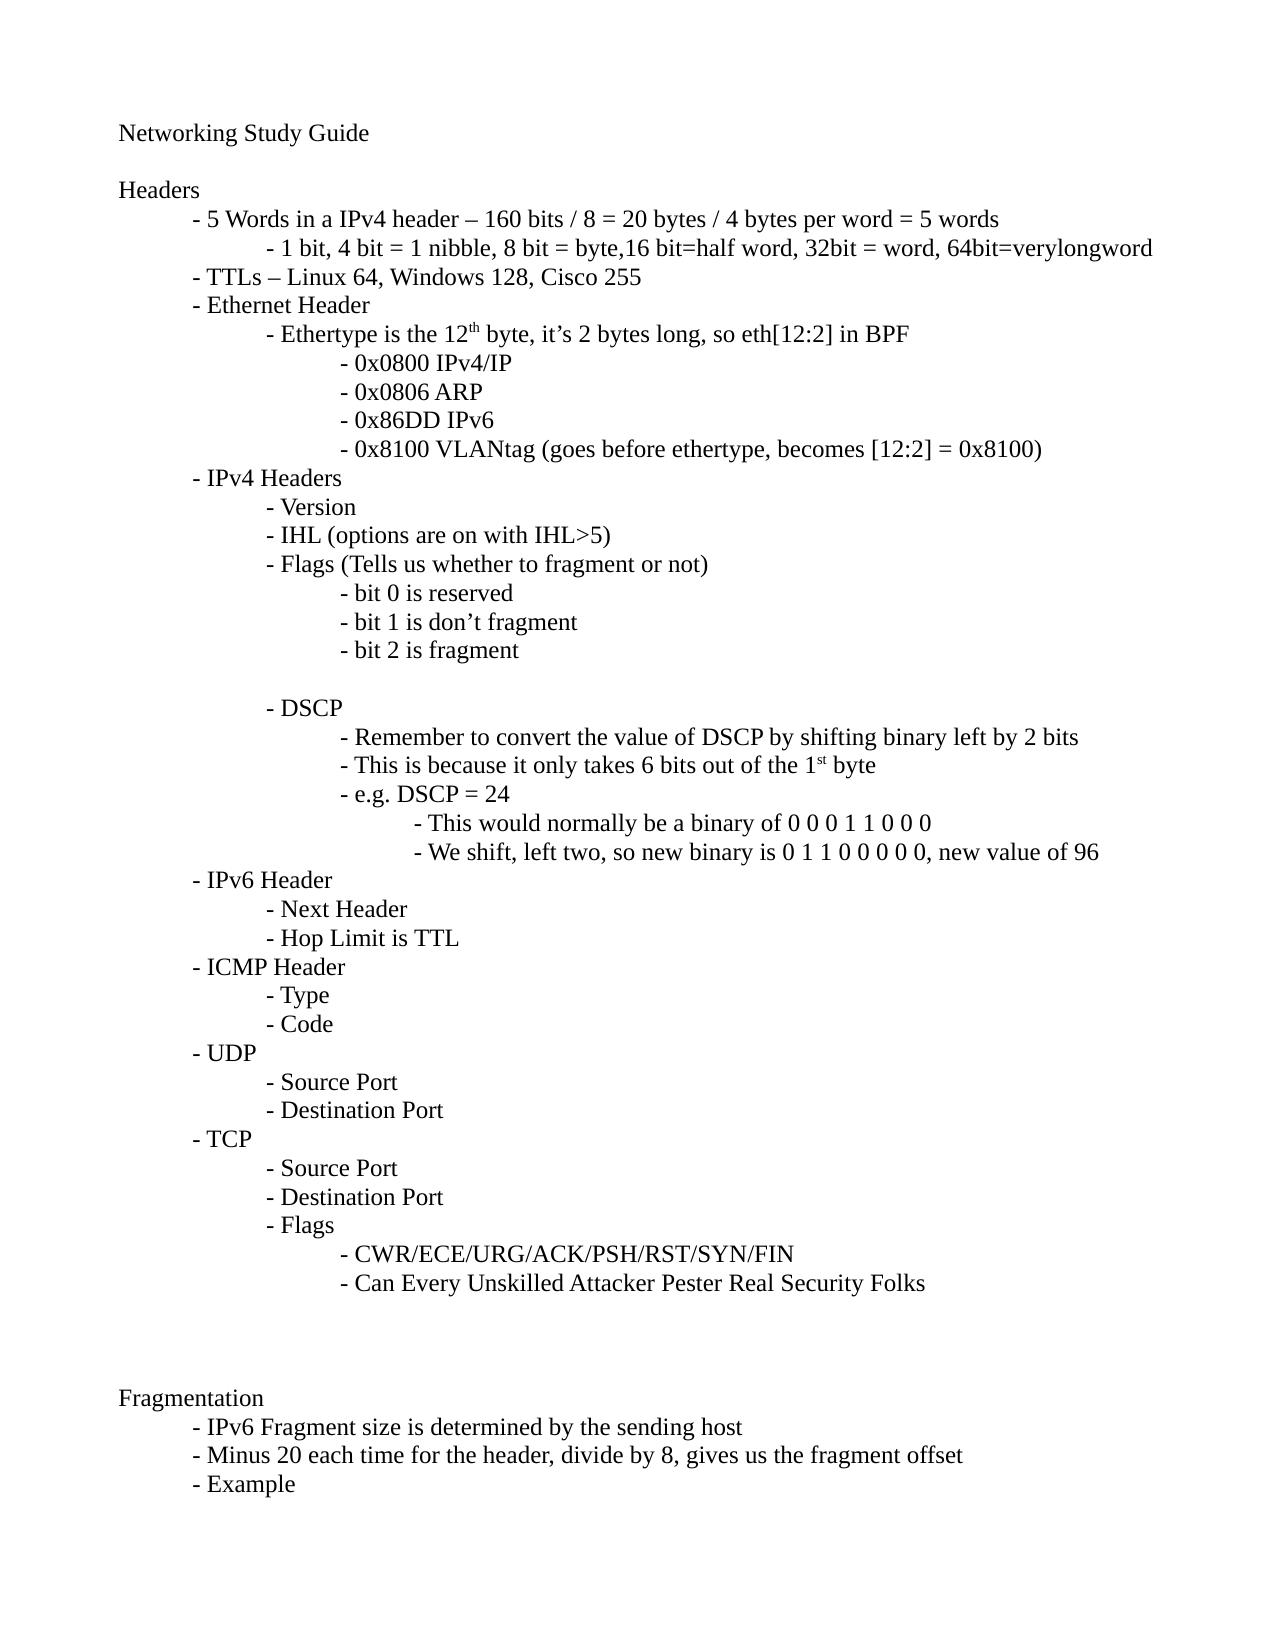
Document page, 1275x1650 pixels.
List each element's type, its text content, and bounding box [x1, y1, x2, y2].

text - bit 0 is reserved [118, 578, 1157, 607]
text - Remember to convert the value of DSCP by shifting binary left by 2 bits [118, 722, 1157, 751]
text - Flags [118, 1211, 1157, 1239]
text - 0x0800 IPv4/IP [118, 348, 1157, 377]
text - bit 2 is fragment [118, 636, 1157, 664]
text Fragmentation [118, 1383, 1157, 1412]
text - Flags (Tells us whether to fragment or not) [118, 549, 1157, 578]
text - Type [118, 981, 1157, 1009]
text - 5 Words in a IPv4 header – 160 bits / 8 = 20 bytes / 4 bytes per word = 5 words [118, 204, 1157, 233]
text - Minus 20 each time for the header, divide by 8, gives us the fragment offset [118, 1441, 1157, 1469]
text - This is because it only takes 6 bits out of the 1st byte [118, 751, 1157, 779]
text - e.g. DSCP = 24 [118, 779, 1157, 808]
text - 0x8100 VLANtag (goes before ethertype, becomes [12:2] = 0x8100) [118, 434, 1157, 463]
text - Example [118, 1469, 1157, 1498]
text - Hop Limit is TTL [118, 923, 1157, 952]
text - Next Header [118, 894, 1157, 923]
text - 1 bit, 4 bit = 1 nibble, 8 bit = byte,16 bit=half word, 32bit = word, 64bit=verylongword [118, 233, 1157, 262]
text - TCP [118, 1124, 1157, 1153]
text - CWR/ECE/URG/ACK/PSH/RST/SYN/FIN [118, 1239, 1157, 1268]
text Networking Study Guide [118, 118, 1157, 147]
text - Can Every Unskilled Attacker Pester Real Security Folks [118, 1268, 1157, 1297]
text - 0x86DD IPv6 [118, 406, 1157, 434]
text - Source Port [118, 1153, 1157, 1182]
text - Code [118, 1009, 1157, 1038]
text - Destination Port [118, 1182, 1157, 1211]
text - TTLs – Linux 64, Windows 128, Cisco 255 [118, 262, 1157, 291]
text - DSCP [118, 693, 1157, 722]
text - Ethernet Header [118, 291, 1157, 319]
text - IPv6 Header [118, 866, 1157, 894]
text - 0x0806 ARP [118, 377, 1157, 406]
text - We shift, left two, so new binary is 0 1 1 0 0 0 0 0, new value of 96 [118, 837, 1157, 866]
text - Destination Port [118, 1096, 1157, 1124]
text - IPv6 Fragment size is determined by the sending host [118, 1412, 1157, 1441]
text - Source Port [118, 1067, 1157, 1096]
text - Ethertype is the 12th byte, it’s 2 bytes long, so eth[12:2] in BPF [118, 319, 1157, 348]
text Headers [118, 176, 1157, 204]
text - ICMP Header [118, 952, 1157, 981]
text - IPv4 Headers [118, 463, 1157, 492]
text - bit 1 is don’t fragment [118, 607, 1157, 636]
text - This would normally be a binary of 0 0 0 1 1 0 0 0 [118, 808, 1157, 837]
text - Version [118, 492, 1157, 521]
text - UDP [118, 1038, 1157, 1067]
text - IHL (options are on with IHL>5) [118, 521, 1157, 549]
